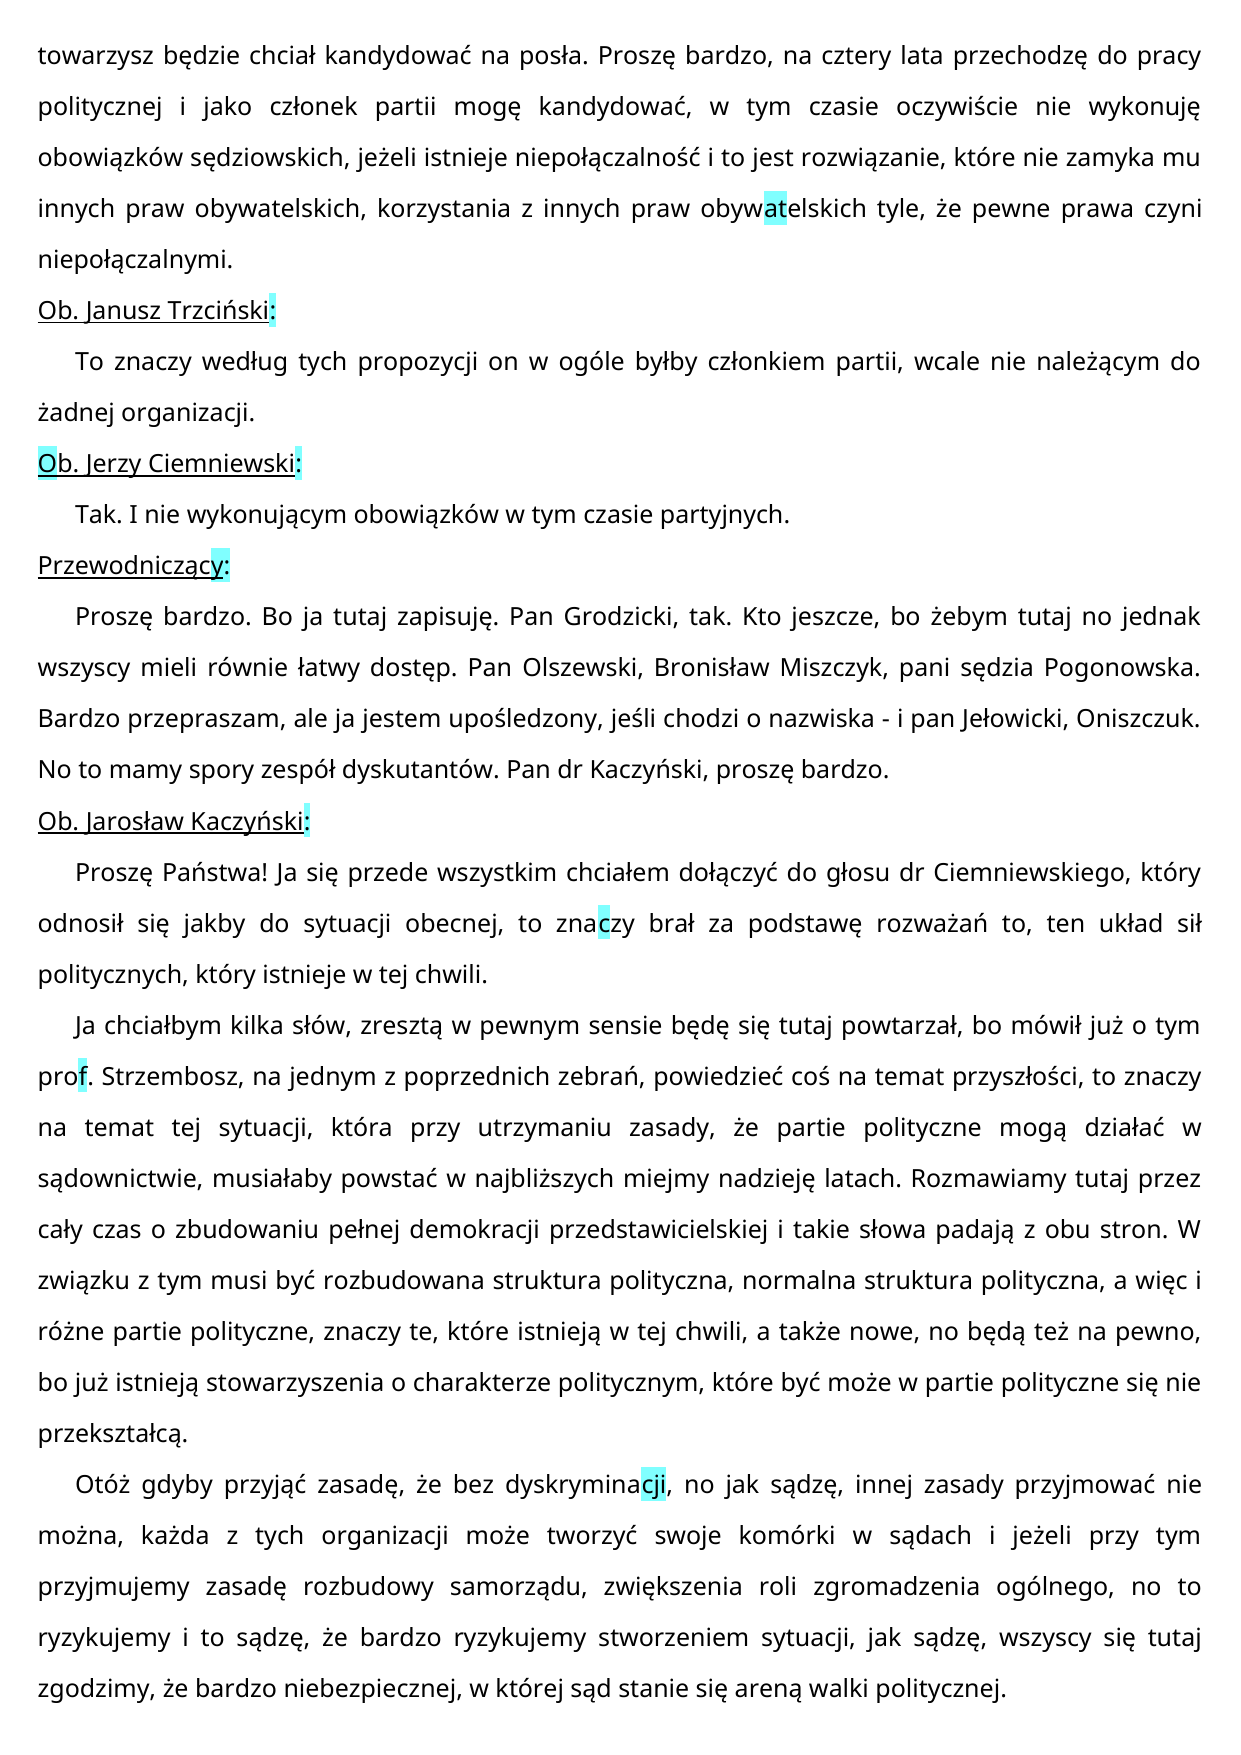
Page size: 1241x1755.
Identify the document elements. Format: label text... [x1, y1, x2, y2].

text Przewodniczący: [37, 548, 1203, 582]
text Proszę Państwa! Ja się przede wszystkim chciałem dołączyć do głosu dr Ciemniewskiego, który odnosił się jakby do sytuacji obecnej, to znaczy brał za podstawę rozważań to, ten układ sił politycznych, który istnieje w tej chwili. [37, 854, 1203, 990]
text Otóż gdyby przyjąć zasadę, że bez dyskryminacji, no jak sądzę, innej zasady przyjmować nie można, każda z tych organizacji może tworzyć swoje komórki w sądach i jeżeli przy tym przyjmujemy zasadę rozbudowy samorządu, zwiększenia roli zgromadzenia ogólnego, no to ryzykujemy i to sądzę, że bardzo ryzykujemy stworzeniem sytuacji, jak sądzę, wszyscy się tutaj zgodzimy, że bardzo niebezpiecznej, w której sąd stanie się areną walki politycznej. [37, 1467, 1203, 1705]
text Ob. Jarosław Kaczyński: [37, 803, 1203, 837]
text Ja chciałbym kilka słów, zresztą w pewnym sensie będę się tutaj powtarzał, bo mówił już o tym prof. Strzembosz, na jednym z poprzednich zebrań, powiedzieć coś na temat przyszłości, to znaczy na temat tej sytuacji, która przy utrzymaniu zasady, że partie polityczne mogą działać w sądownictwie, musiałaby powstać w najbliższych miejmy nadzieję latach. Rozmawiamy tutaj przez cały czas o zbudowaniu pełnej demokracji przedstawicielskiej i takie słowa padają z obu stron. W związku z tym musi być rozbudowana struktura polityczna, normalna struktura polityczna, a więc i różne partie polityczne, znaczy te, które istnieją w tej chwili, a także nowe, no będą też na pewno, bo już istnieją stowarzyszenia o charakterze politycznym, które być może w partie polityczne się nie przekształcą. [37, 1007, 1203, 1450]
text To znaczy według tych propozycji on w ogóle byłby członkiem partii, wcale nie należącym do żadnej organizacji. [37, 344, 1203, 429]
text Tak. I nie wykonującym obowiązków w tym czasie partyjnych. [37, 497, 1203, 531]
text towarzysz będzie chciał kandydować na posła. Proszę bardzo, na cztery lata przechodzę do pracy politycznej i jako członek partii mogę kandydować, w tym czasie oczywiście nie wykonuję obowiązków sędziowskich, jeżeli istnieje niepołączalność i to jest rozwiązanie, które nie zamyka mu innych praw obywatelskich, korzystania z innych praw obywatelskich tyle, że pewne prawa czyni niepołączalnymi. [37, 37, 1203, 276]
text Ob. Jerzy Ciemniewski: [37, 446, 1203, 480]
text Proszę bardzo. Bo ja tutaj zapisuję. Pan Grodzicki, tak. Kto jeszcze, bo żebym tutaj no jednak wszyscy mieli równie łatwy dostęp. Pan Olszewski, Bronisław Miszczyk, pani sędzia Pogonowska. Bardzo przepraszam, ale ja jestem upośledzony, jeśli chodzi o nazwiska - i pan Jełowicki, Oniszczuk. No to mamy spory zespół dyskutantów. Pan dr Kaczyński, proszę bardzo. [37, 599, 1203, 786]
text Ob. Janusz Trzciński: [37, 293, 1203, 327]
